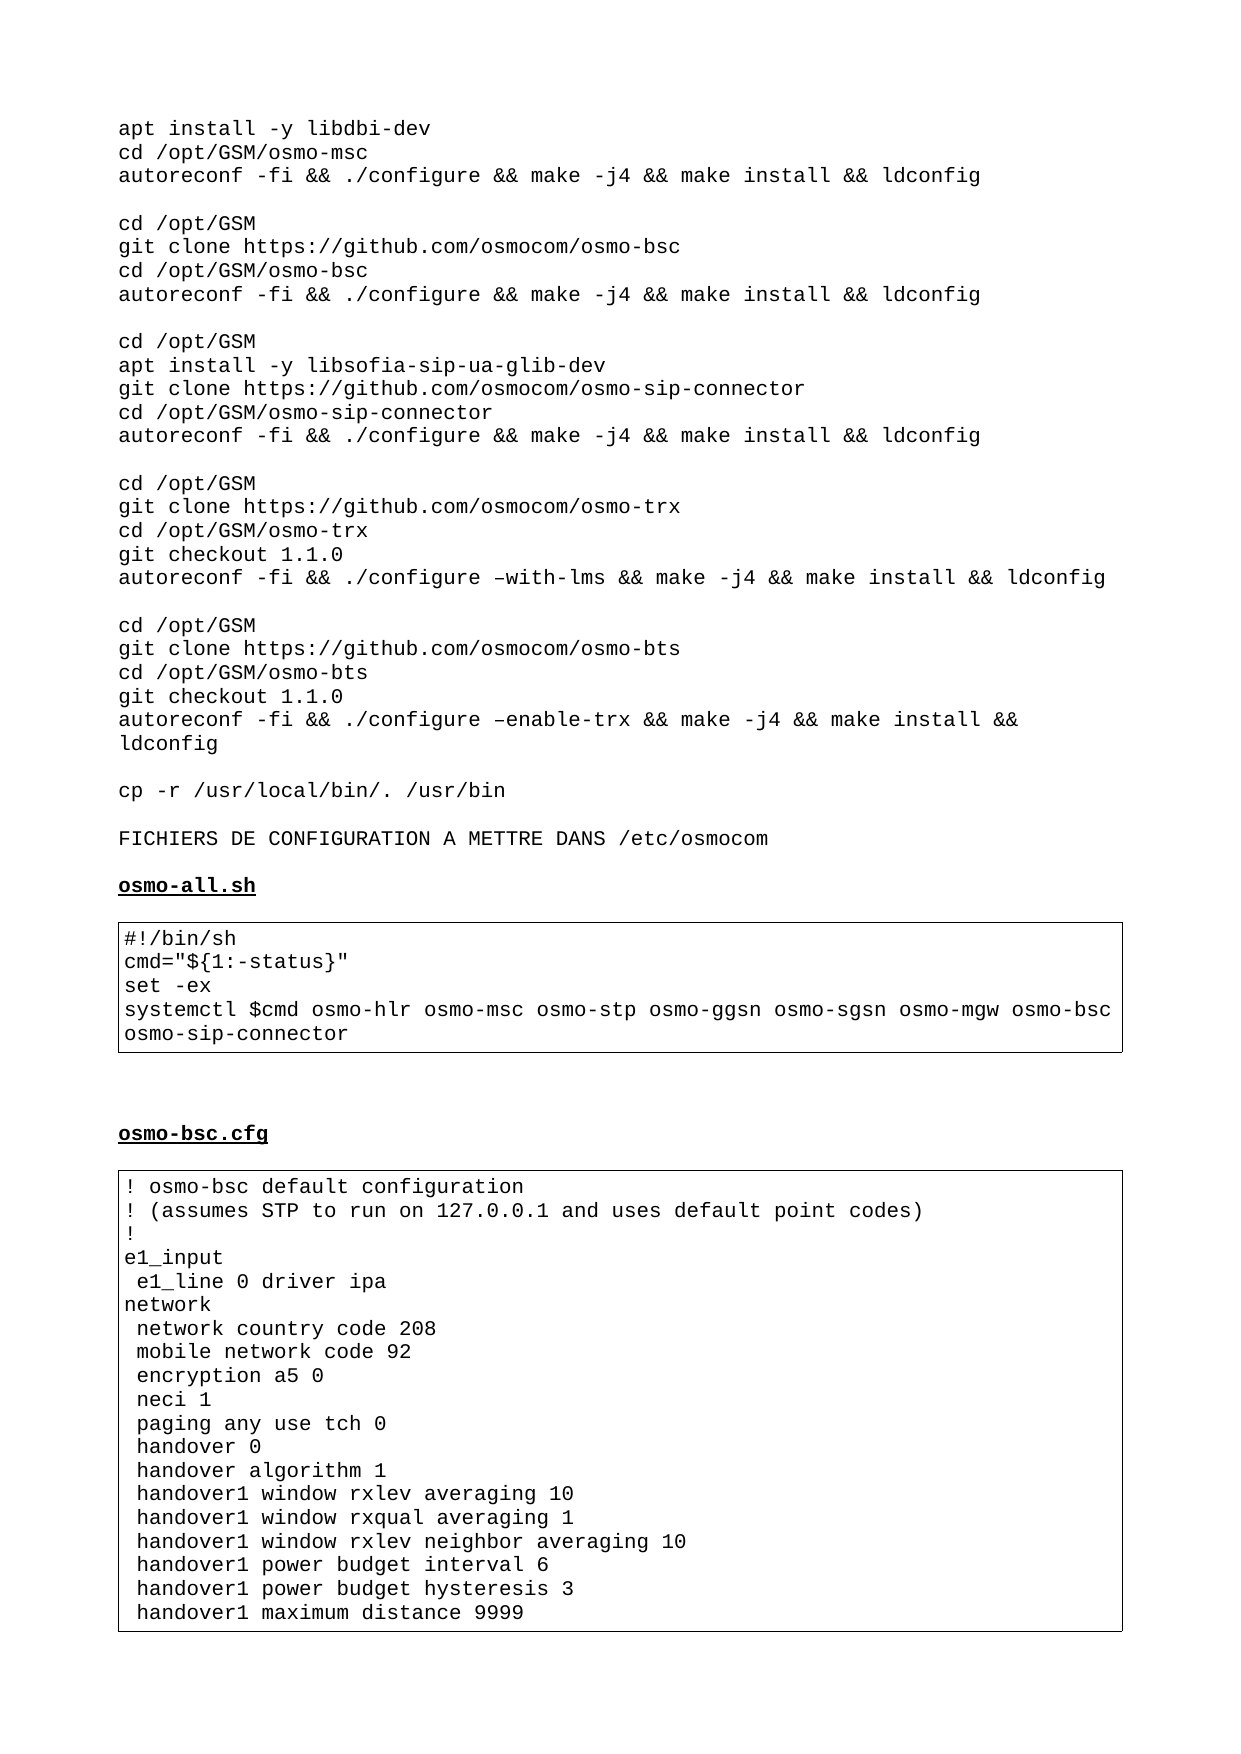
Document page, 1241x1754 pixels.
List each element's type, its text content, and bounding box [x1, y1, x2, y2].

text git checkout 1.1.0 [118, 544, 1122, 567]
text autoreconf -fi && ./configure –with-lms && make -j4 && make install && ldconfig [118, 567, 1122, 591]
text cd /opt/GSM/osmo-bts [118, 662, 1122, 686]
text cd /opt/GSM [118, 473, 1122, 496]
text git checkout 1.1.0 [118, 686, 1122, 709]
text osmo-bsc.cfg [118, 1123, 1122, 1147]
text cd /opt/GSM [118, 331, 1122, 354]
text cp -r /usr/local/bin/. /usr/bin [118, 780, 1122, 804]
text cd /opt/GSM/osmo-trx [118, 520, 1122, 544]
text autoreconf -fi && ./configure && make -j4 && make install && ldconfig [118, 426, 1122, 449]
table_header ! osmo-bsc default configuration ! (assumes STP to run on 127.0.0.1 and uses default point codes) ! e1_input e1_line 0 driver ipa network network country code 208 mobile network code 92 encryption a5 0 neci 1 paging any use tch 0 handover 0 handover algorithm 1 handover1 window rxlev averaging 10 handover1 window rxqual averaging 1 handover1 window rxlev neighbor averaging 10 handover1 power budget interval 6 handover1 power budget hysteresis 3 handover1 maximum distance 9999 [119, 1171, 1122, 1631]
text cd /opt/GSM/osmo-sip-connector [118, 402, 1122, 426]
text cd /opt/GSM [118, 615, 1122, 638]
text apt install -y libdbi-dev [118, 118, 1122, 142]
text cd /opt/GSM [118, 213, 1122, 236]
table_header #!/bin/sh cmd="${1:-status}" set -ex systemctl $cmd osmo-hlr osmo-msc osmo-stp osmo-ggsn osmo-sgsn osmo-mgw osmo-bsc osmo-sip-connector [119, 923, 1122, 1052]
text autoreconf -fi && ./configure –enable-trx && make -j4 && make install && ldconfig [118, 709, 1122, 757]
text git clone https://github.com/osmocom/osmo-trx [118, 496, 1122, 520]
text cd /opt/GSM/osmo-msc [118, 142, 1122, 165]
text cd /opt/GSM/osmo-bsc [118, 260, 1122, 284]
text autoreconf -fi && ./configure && make -j4 && make install && ldconfig [118, 284, 1122, 307]
text autoreconf -fi && ./configure && make -j4 && make install && ldconfig [118, 165, 1122, 189]
text git clone https://github.com/osmocom/osmo-sip-connector [118, 378, 1122, 402]
text git clone https://github.com/osmocom/osmo-bsc [118, 236, 1122, 260]
text git clone https://github.com/osmocom/osmo-bts [118, 638, 1122, 662]
text apt install -y libsofia-sip-ua-glib-dev [118, 354, 1122, 378]
text osmo-all.sh [118, 875, 1122, 898]
text FICHIERS DE CONFIGURATION A METTRE DANS /etc/osmocom [118, 827, 1122, 851]
